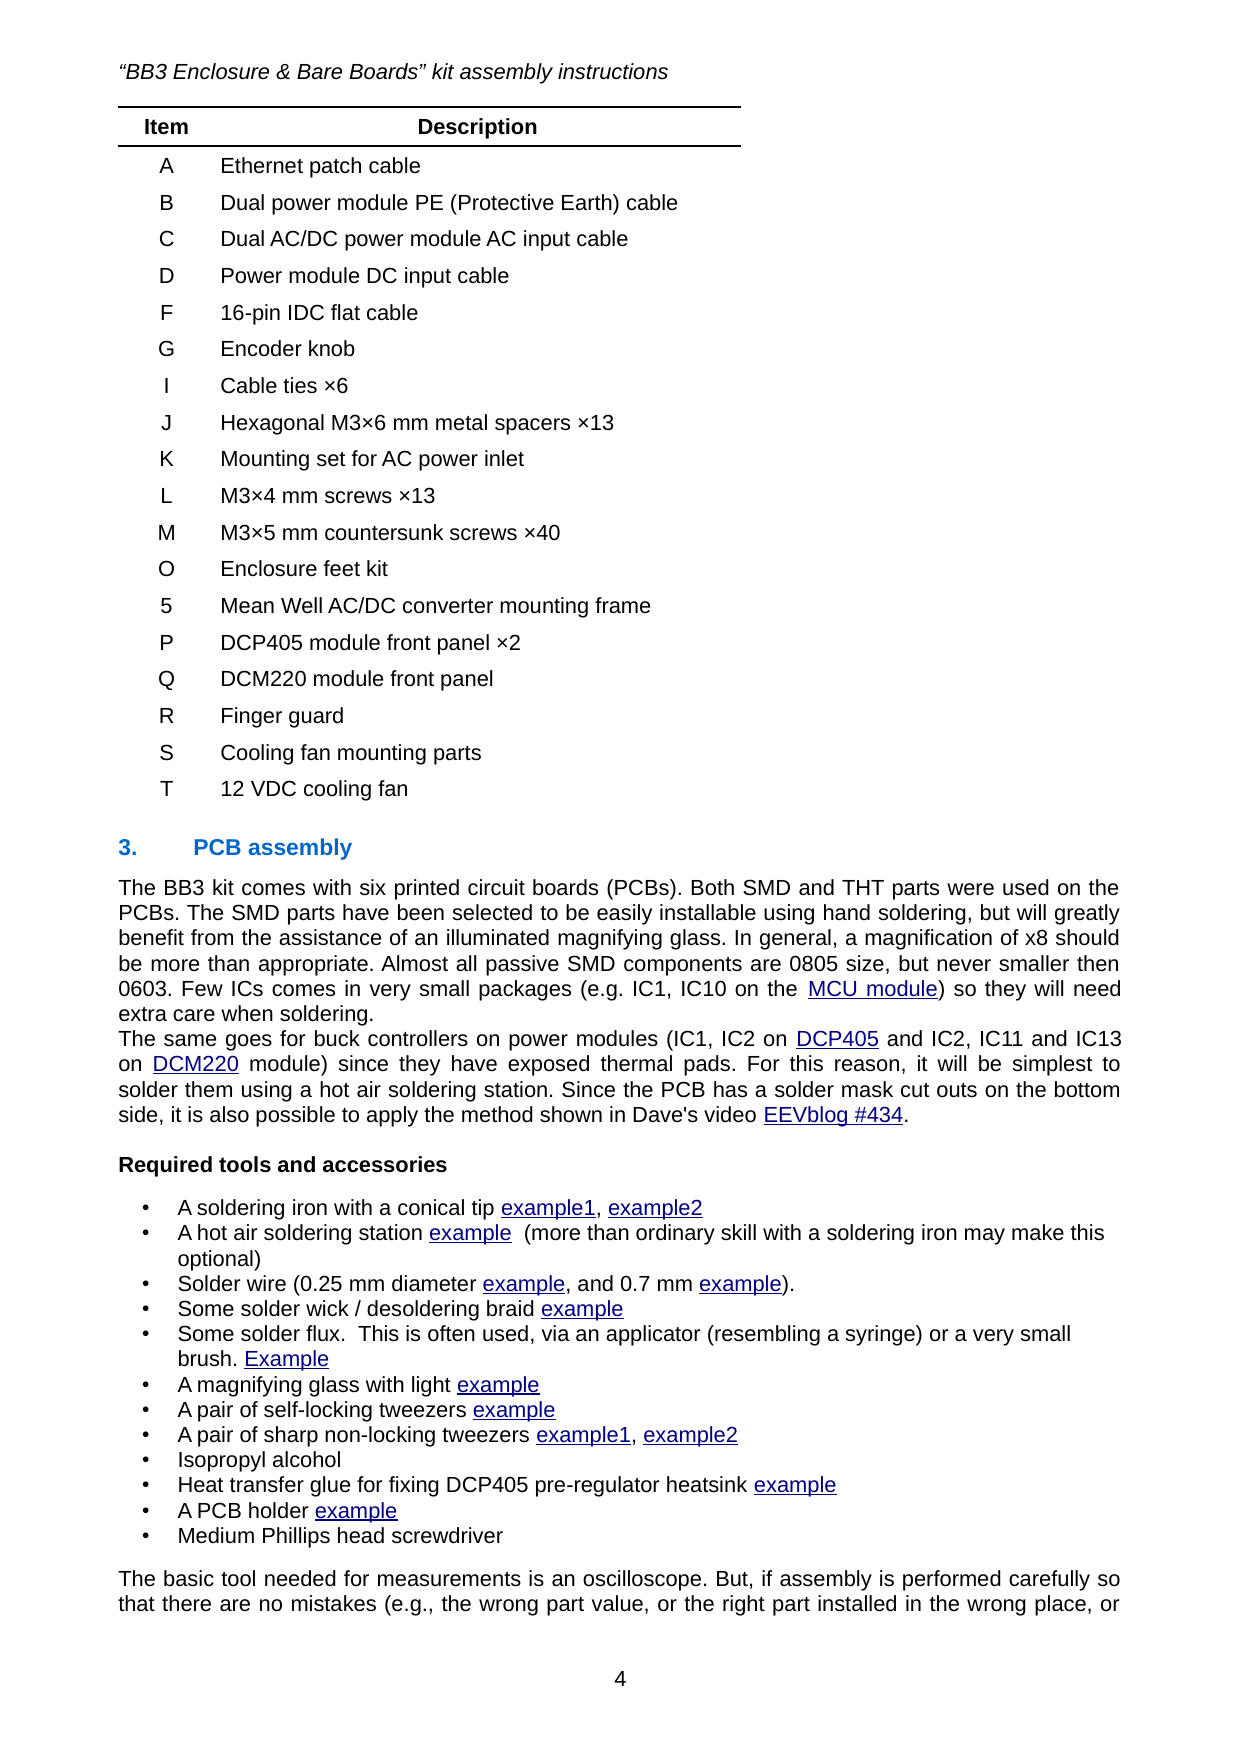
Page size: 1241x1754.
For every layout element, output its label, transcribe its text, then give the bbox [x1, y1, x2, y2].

table_cell Dual AC/DC power module AC input cable [215, 220, 741, 257]
table_cell 12 VDC cooling fan [215, 770, 741, 807]
list A PCB holder example [142, 1497, 1110, 1523]
table_cell Cooling fan mounting parts [215, 734, 741, 770]
list Isopropyl alcohol [142, 1447, 1110, 1472]
table_cell Cable ties ×6 [215, 367, 741, 404]
table_cell P [118, 624, 214, 660]
table_cell J [118, 404, 214, 440]
table_cell T [118, 770, 214, 807]
table_cell Q [118, 660, 214, 697]
table_cell S [118, 734, 214, 770]
table_cell Power module DC input cable [215, 257, 741, 294]
text The basic tool needed for measurements is an oscilloscope. But, if assembly is performed carefully so that there are no mistakes (e.g., the wrong part value, or the right part installed in the wrong place, or [118, 1566, 1122, 1616]
table_cell R [118, 697, 214, 734]
table_cell B [118, 184, 214, 220]
table_cell Mounting set for AC power inlet [215, 440, 741, 477]
table_cell F [118, 294, 214, 330]
table_cell M3×5 mm countersunk screws ×40 [215, 514, 741, 550]
text The BB3 kit comes with six printed circuit boards (PCBs). Both SMD and THT parts were used on the PCBs. The SMD parts have been selected to be easily installable using hand soldering, but will greatly benefit from the assistance of an illuminated magnifying glass. In general, a magnification of x8 should be more than appropriate. Almost all passive SMD components are 0805 size, but never smaller then 0603. Few ICs comes in very small packages (e.g. IC1, IC10 on the MCU module) so they will need extra care when soldering. [118, 875, 1122, 1026]
table_cell I [118, 367, 214, 404]
table_cell C [118, 220, 214, 257]
text The same goes for buck controllers on power modules (IC1, IC2 on DCP405 and IC2, IC11 and IC13 on DCM220 module) since they have exposed thermal pads. For this reason, it will be simplest to solder them using a hot air soldering station. Since the PCB has a solder mask cut outs on the bottom side, it is also possible to apply the method shown in Dave's video EEVblog #434. [118, 1026, 1122, 1127]
text Required tools and accessories [118, 1152, 1122, 1177]
list A pair of self-locking tweezers example [142, 1397, 1110, 1422]
table_cell M3×4 mm screws ×13 [215, 477, 741, 514]
table_cell Encoder knob [215, 330, 741, 367]
table_cell 5 [118, 587, 214, 624]
list Medium Phillips head screwdriver [142, 1523, 1110, 1548]
subtitle PCB assembly [118, 834, 1122, 860]
list A magnifying glass with light example [142, 1371, 1110, 1397]
table_cell DCP405 module front panel ×2 [215, 624, 741, 660]
list A pair of sharp non-locking tweezers example1, example2 [142, 1422, 1110, 1447]
table_cell M [118, 514, 214, 550]
table_cell D [118, 257, 214, 294]
table_cell Enclosure feet kit [215, 550, 741, 587]
table_cell A [118, 147, 214, 184]
table_cell DCM220 module front panel [215, 660, 741, 697]
table_cell Ethernet patch cable [215, 147, 741, 184]
table_cell Hexagonal M3×6 mm metal spacers ×13 [215, 404, 741, 440]
table_header Item [118, 108, 214, 145]
list A soldering iron with a conical tip example1, example2 [142, 1195, 1110, 1220]
table_cell Mean Well AC/DC converter mounting frame [215, 587, 741, 624]
list A hot air soldering station example (more than ordinary skill with a soldering iron may make this optional) [142, 1220, 1110, 1271]
table_cell K [118, 440, 214, 477]
list Solder wire (0.25 mm diameter example, and 0.7 mm example). [142, 1271, 1110, 1296]
list Some solder wick / desoldering braid example [142, 1296, 1110, 1321]
table_cell G [118, 330, 214, 367]
table_cell O [118, 550, 214, 587]
list Heat transfer glue for fixing DCP405 pre-regulator heatsink example [142, 1472, 1110, 1497]
table_cell Dual power module PE (Protective Earth) cable [215, 184, 741, 220]
table_cell 16-pin IDC flat cable [215, 294, 741, 330]
table_header Description [215, 108, 741, 145]
table_cell Finger guard [215, 697, 741, 734]
table_cell L [118, 477, 214, 514]
list Some solder flux. This is often used, via an applicator (resembling a syringe) or a very small brush. Example [142, 1321, 1110, 1371]
